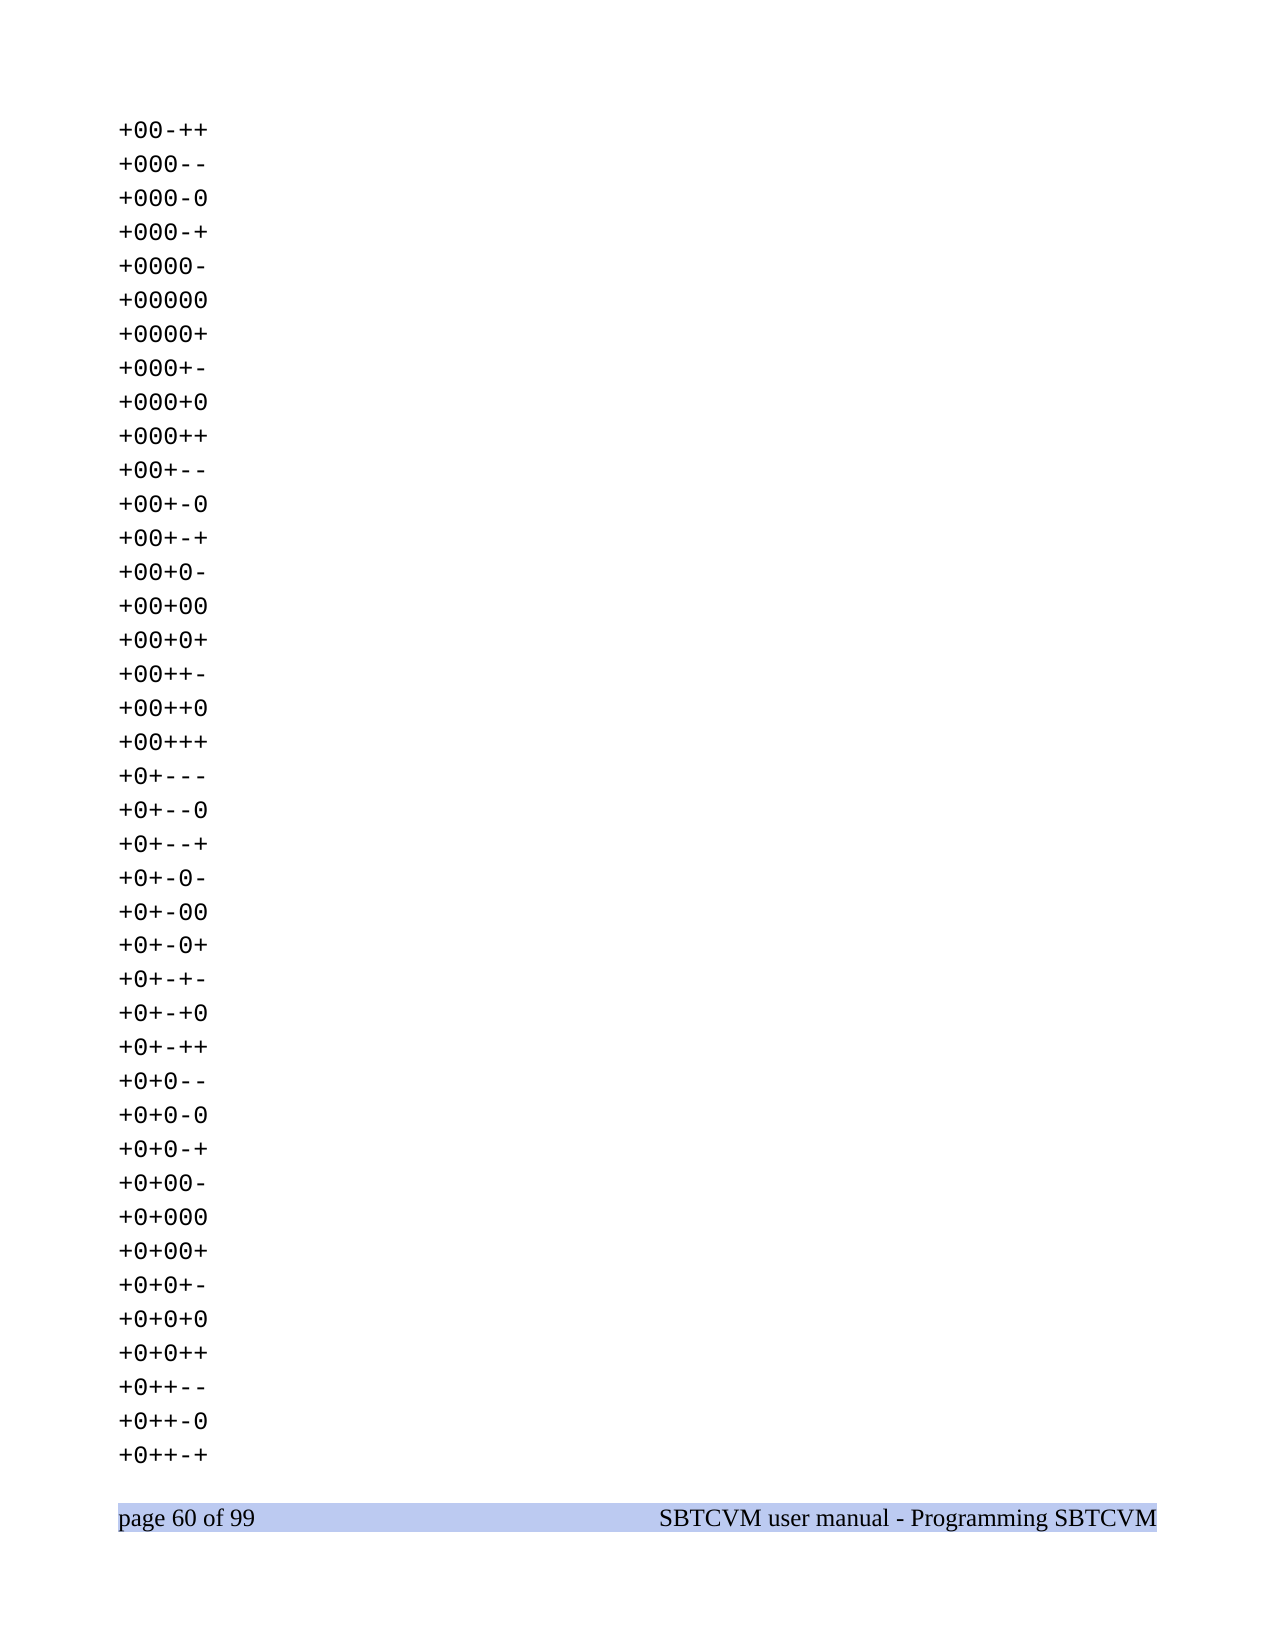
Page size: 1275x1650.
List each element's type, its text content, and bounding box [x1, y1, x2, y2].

text +00-++ +000-- +000-0 +000-+ +0000- +00000 +0000+ +000+- +000+0 +000++ +00+-- +00+-0 +00+-+ +00+0- +00+00 +00+0+ +00++- +00++0 +00+++ +0+--- +0+--0 +0+--+ +0+-0- +0+-00 +0+-0+ +0+-+- +0+-+0 +0+-++ +0+0-- +0+0-0 +0+0-+ +0+00- +0+000 +0+00+ +0+0+- +0+0+0 +0+0++ +0++-- +0++-0 +0++-+ [118, 118, 1157, 1471]
